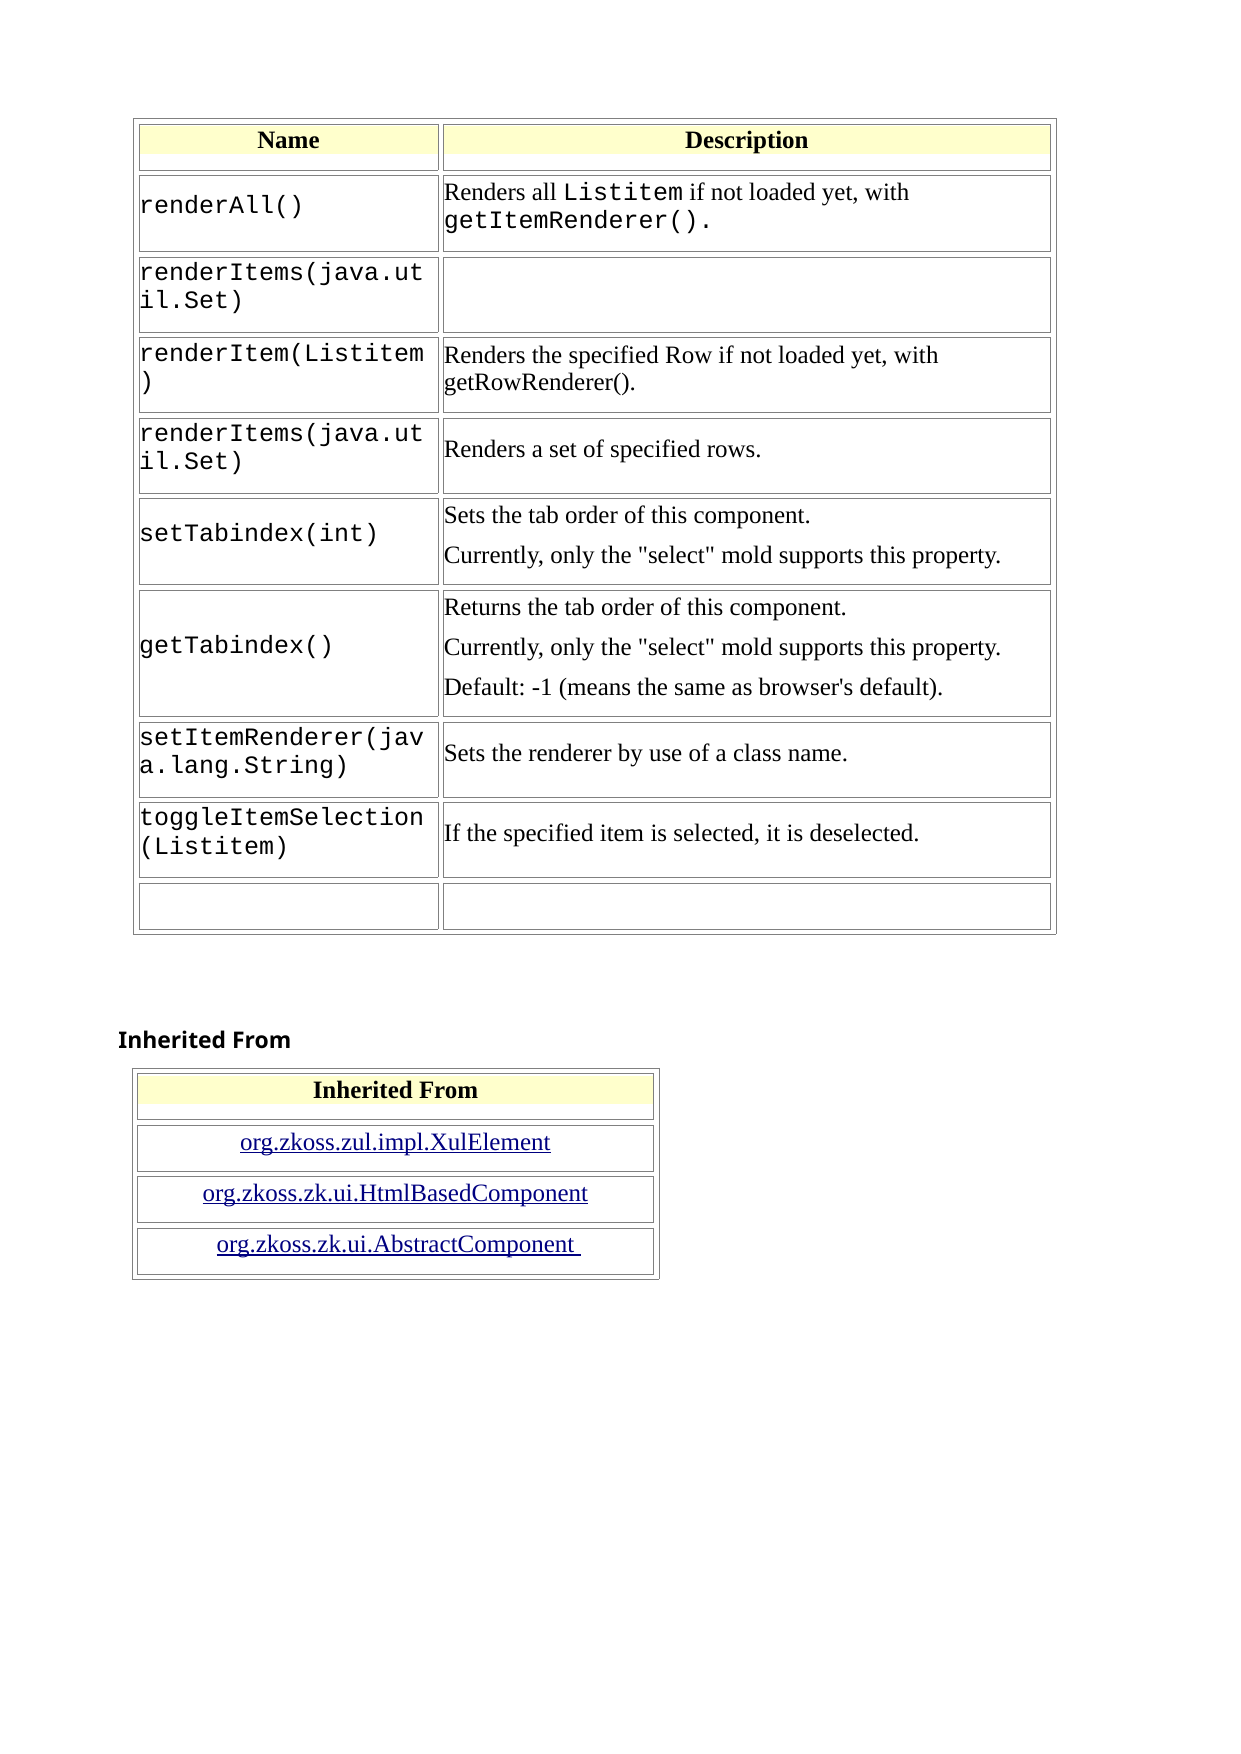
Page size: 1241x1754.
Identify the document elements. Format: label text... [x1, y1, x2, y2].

table_cell Returns the tab order of this component. Currently, only the "select" mold supports this property. Default: -1 (means the same as browser's default). [441, 584, 1053, 716]
table_cell org.zkoss.zk.ui.AbstractComponent [134, 1222, 656, 1274]
table_cell [136, 877, 441, 928]
subtitle Inherited From [118, 1024, 1122, 1055]
table_cell If the specified item is selected, it is deselected. [441, 797, 1053, 877]
table_cell toggleItemSelection(Listitem) [136, 797, 441, 877]
table_cell [444, 884, 1050, 928]
table_header Inherited From [134, 1069, 656, 1119]
table_cell org.zkoss.zk.ui.HtmlBasedComponent [134, 1171, 656, 1222]
table_cell Renders all Listitem if not loaded yet, with getItemRenderer(). [441, 170, 1053, 251]
table_cell Sets the renderer by use of a class name. [441, 716, 1053, 797]
table_cell getTabindex() [136, 584, 441, 716]
table_header Description [441, 119, 1053, 169]
table_cell [444, 258, 1050, 332]
table_cell renderAll() [136, 170, 441, 251]
table_cell renderItem(Listitem) [136, 332, 441, 412]
table_header Name [136, 119, 441, 169]
table_cell [441, 251, 1053, 332]
table_cell setItemRenderer(java.lang.String) [136, 716, 441, 797]
table_cell [140, 884, 438, 928]
table_cell setTabindex(int) [136, 493, 441, 584]
table_cell renderItems(java.util.Set) [136, 251, 441, 332]
table_cell Renders a set of specified rows. [441, 412, 1053, 493]
table_cell renderItems(java.util.Set) [136, 412, 441, 493]
table_cell Renders the specified Row if not loaded yet, with getRowRenderer(). [441, 332, 1053, 412]
table_cell org.zkoss.zul.impl.XulElement [134, 1119, 656, 1171]
table_cell [441, 877, 1053, 928]
table_cell Sets the tab order of this component. Currently, only the "select" mold supports this property. [441, 493, 1053, 584]
